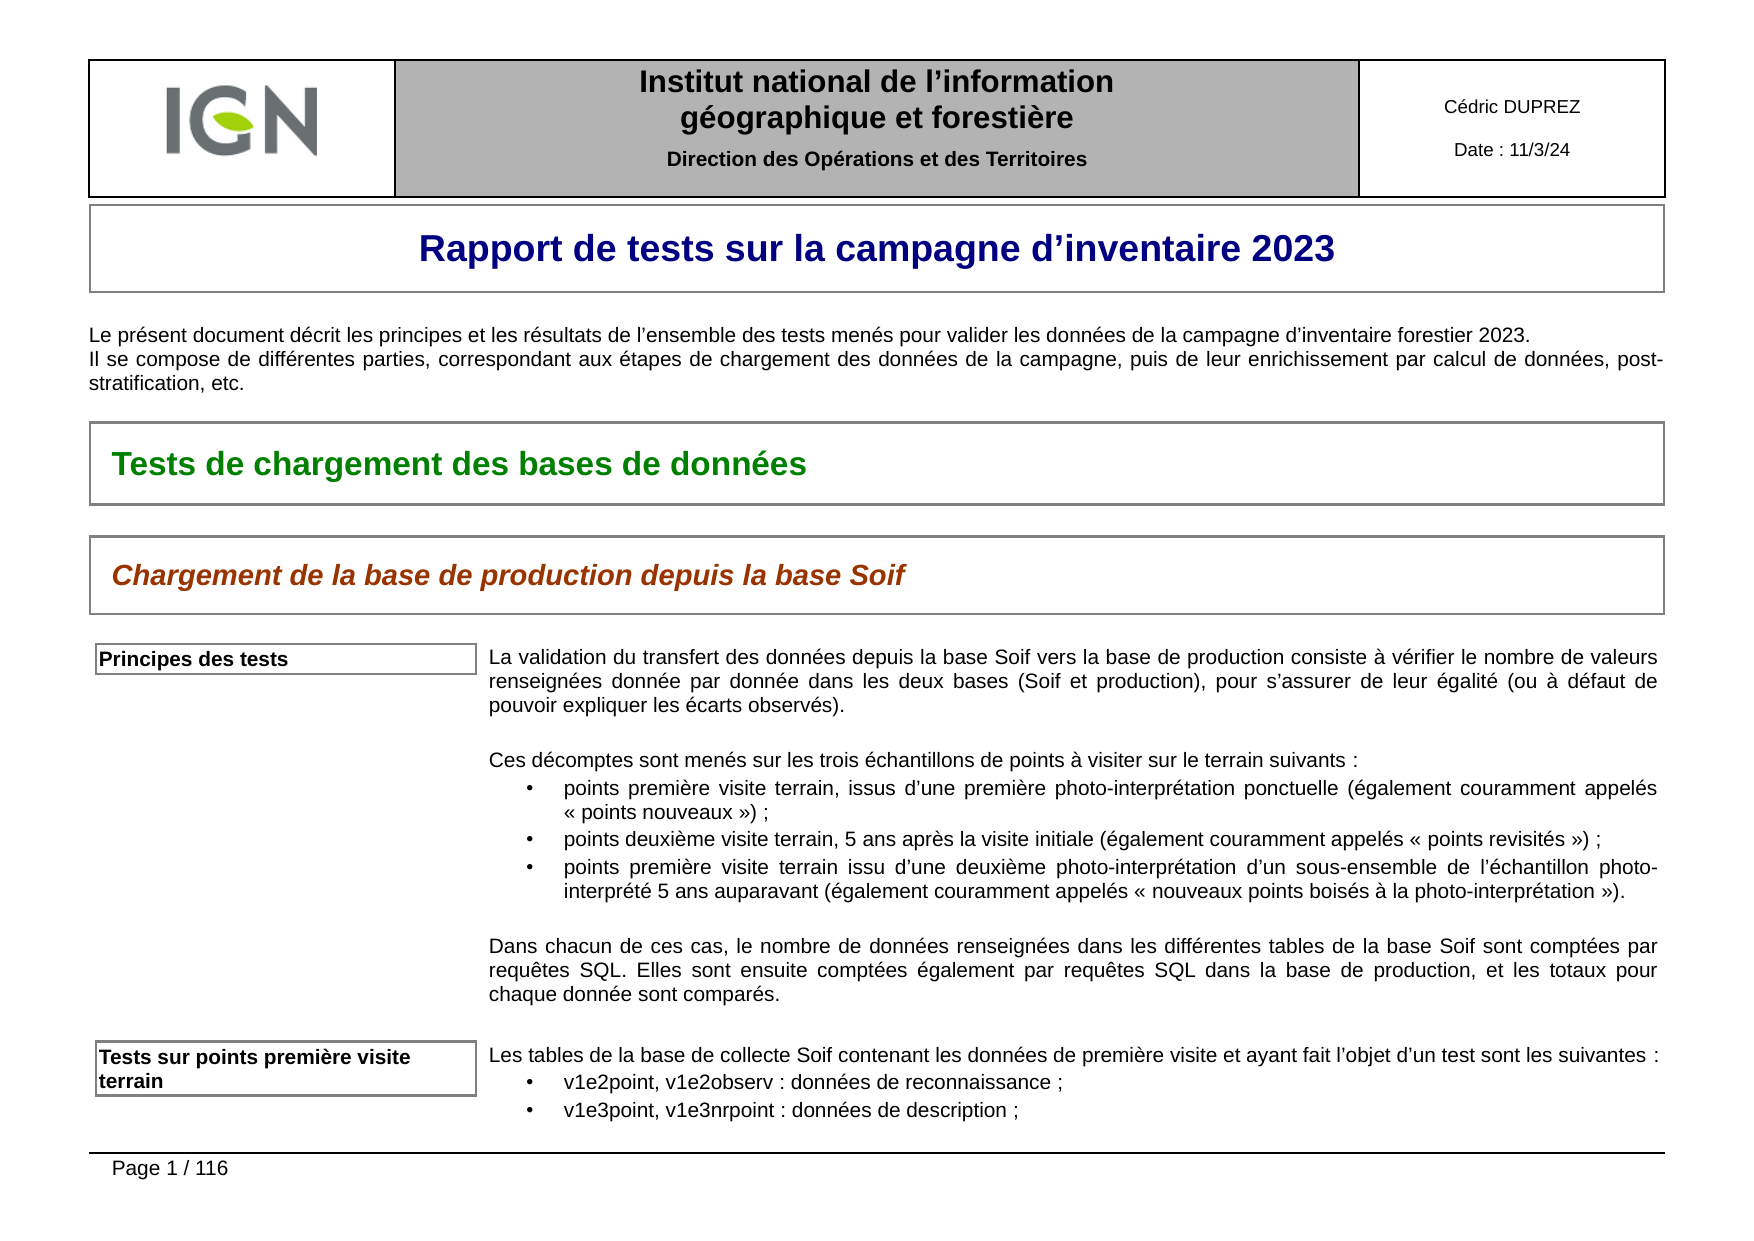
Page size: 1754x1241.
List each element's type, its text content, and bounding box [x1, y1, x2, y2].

picture [141, 62, 343, 180]
table_cell Tests sur points première visite terrain [89, 1039, 483, 1128]
table_cell Les tables de la base de collecte Soif contenant les données de première visite et ayant fait l’objet d’un test sont les suivantes : v1e2point, v1e2observ : données de reconnaissance ; v1e3point, v1e3nrpoint : données de description ; v1e3nrspot : données de … ; v1e3plant : données de plantations ; v1e3strate : données décrivant la strate arborée recensable ; v1e3essences : données des essences composant la strate recensable ; v1e3ecologie : données écologiques ; v1e3flore : données des relevés floristiques ; v1e3habitats : données d’habitats forestiers ; v1e3boism : données du bois mort au sol ; v1e3arbre : données des arbres recensables (vifs, morts, chablis) ; v1e3arbre_age : données de mesure d’âge des peuplements ; v1l2segment : données de reconnaissance des formations linéaires arborées ; v1l3segment : données de description des formations linéaires arborées ; v1l3arbre : données des arbres en formations linéaires arborées. [483, 1039, 1665, 1128]
table_header La validation du transfert des données depuis la base Soif vers la base de production consiste à vérifier le nombre de valeurs renseignées donnée par donnée dans les deux bases (Soif et production), pour s’assurer de leur égalité (ou à défaut de pouvoir expliquer les écarts observés). Ces décomptes sont menés sur les trois échantillons de points à visiter sur le terrain suivants : points première visite terrain, issus d’une première photo-interprétation ponctuelle (également couramment appelés « points nouveaux ») ; points deuxième visite terrain, 5 ans après la visite initiale (également couramment appelés « points revisités ») ; points première visite terrain issu d’une deuxième photo-interprétation d’un sous-ensemble de l’échantillon photo-interprété 5 ans auparavant (également couramment appelés « nouveaux points boisés à la photo-interprétation »). Dans chacun de ces cas, le nombre de données renseignées dans les différentes tables de la base Soif sont comptées par requêtes SQL. Elles sont ensuite comptées également par requêtes SQL dans la base de production, et les totaux pour chaque donnée sont comparés. [483, 642, 1665, 1039]
subtitle Tests de chargement des bases de données [91, 424, 1663, 503]
text Il se compose de différentes parties, correspondant aux étapes de chargement des données de la campagne, puis de leur enrichissement par calcul de données, post-stratification, etc. [88, 347, 1665, 394]
subtitle Chargement de la base de production depuis la base Soif [91, 538, 1663, 613]
subtitle Rapport de tests sur la campagne d’inventaire 2023 [91, 206, 1663, 291]
table_header Principes des tests [89, 642, 483, 1039]
text Le présent document décrit les principes et les résultats de l’ensemble des tests menés pour valider les données de la campagne d’inventaire forestier 2023. [88, 323, 1665, 347]
